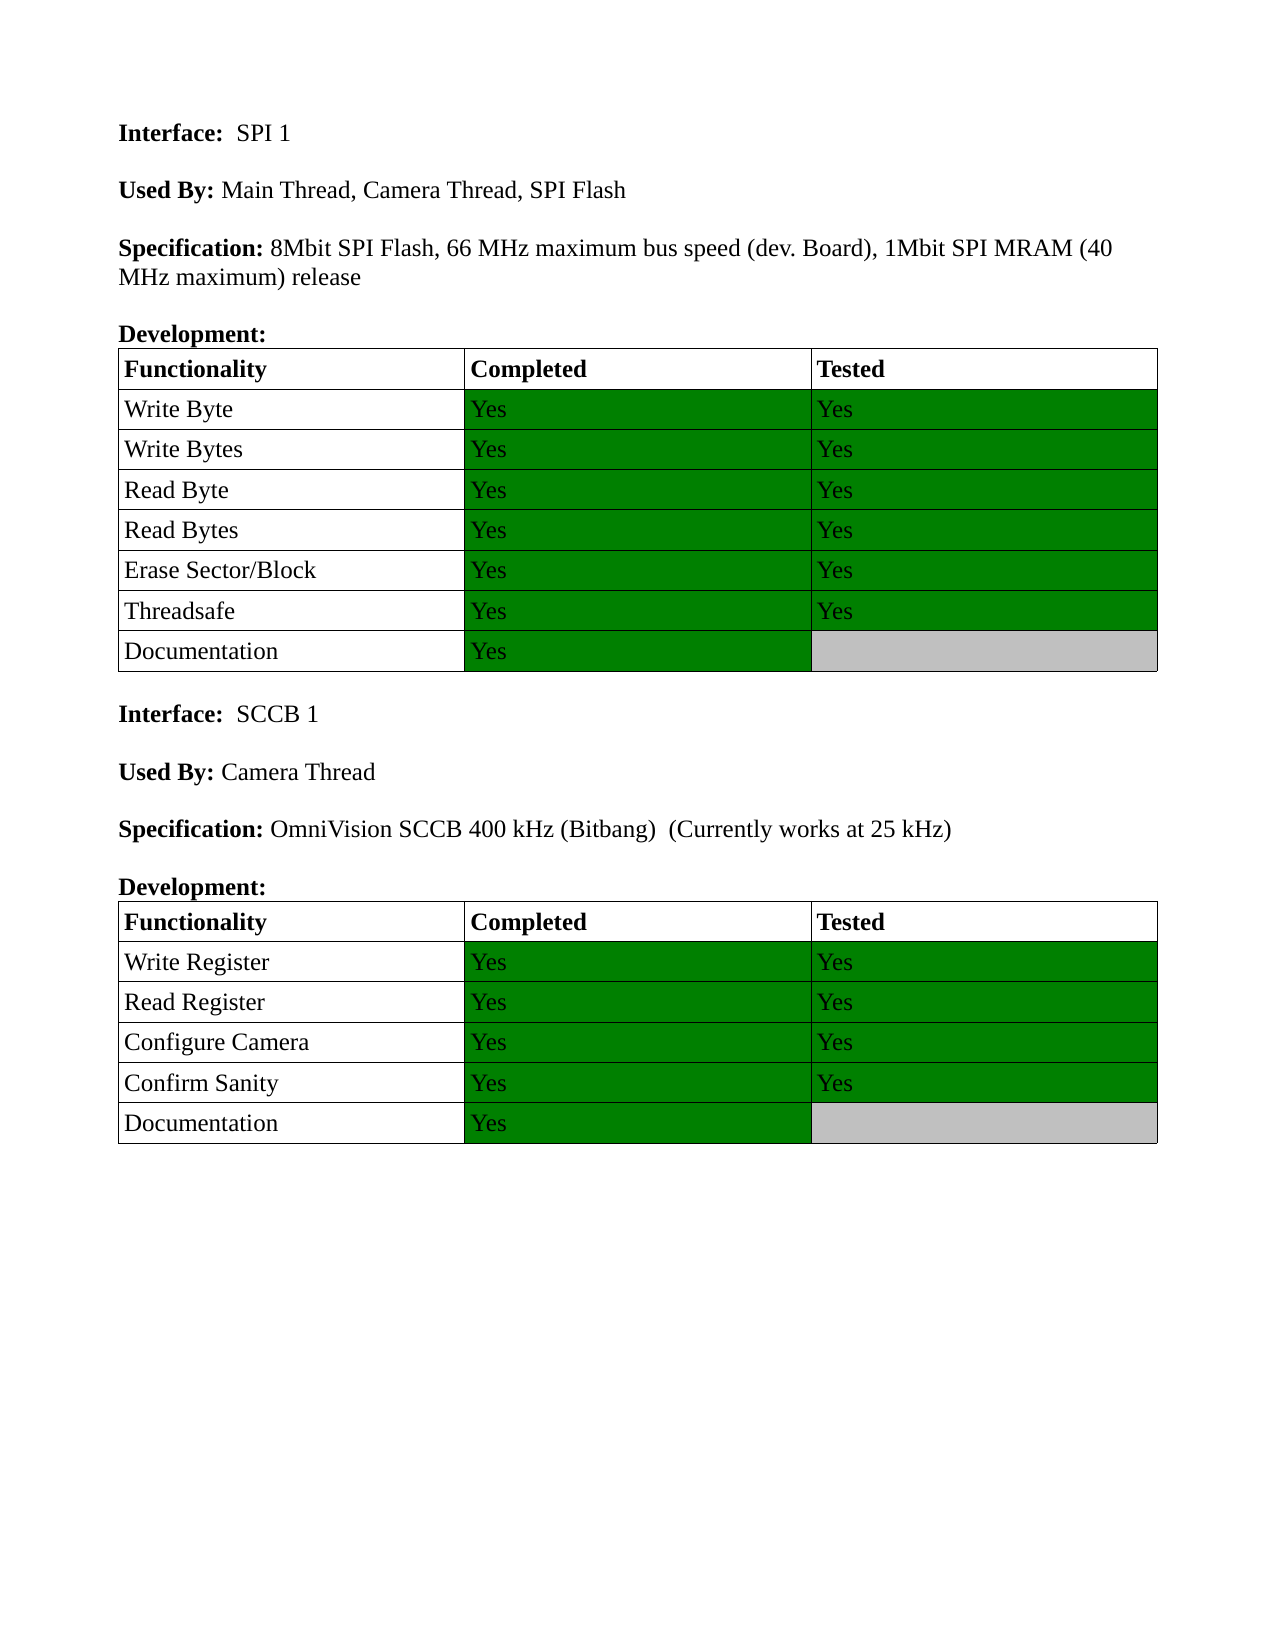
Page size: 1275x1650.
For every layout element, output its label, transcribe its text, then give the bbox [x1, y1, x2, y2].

text Development: [118, 319, 1157, 348]
text Used By: Camera Thread [118, 757, 1157, 786]
table_cell Yes [812, 510, 1157, 550]
table_cell Yes [812, 982, 1157, 1022]
table_cell Yes [465, 1063, 811, 1102]
table_cell Yes [465, 631, 811, 671]
table_cell Yes [812, 1063, 1157, 1102]
table_cell Yes [812, 430, 1157, 469]
table_cell Yes [465, 942, 811, 981]
table_cell Configure Camera [119, 1023, 464, 1062]
table_cell [812, 631, 1157, 671]
table_cell Read Bytes [119, 510, 464, 550]
table_cell Yes [465, 1023, 811, 1062]
table_cell Yes [465, 430, 811, 469]
table_cell Yes [465, 390, 811, 429]
table_header Tested [812, 902, 1157, 941]
table_cell Yes [812, 591, 1157, 630]
table_cell Yes [812, 551, 1157, 590]
table_cell Threadsafe [119, 591, 464, 630]
table_cell Documentation [119, 631, 464, 671]
table_cell Yes [465, 982, 811, 1022]
table_cell Yes [465, 591, 811, 630]
table_cell Write Register [119, 942, 464, 981]
table_cell Erase Sector/Block [119, 551, 464, 590]
table_cell Yes [465, 470, 811, 509]
text Interface: SPI 1 [118, 118, 1157, 147]
table_header Completed [465, 902, 811, 941]
table_cell Yes [812, 390, 1157, 429]
table_header Functionality [119, 902, 464, 941]
text Used By: Main Thread, Camera Thread, SPI Flash [118, 176, 1157, 204]
table_header Tested [812, 349, 1157, 388]
table_cell Write Byte [119, 390, 464, 429]
table_cell Yes [812, 1023, 1157, 1062]
text Specification: OmniVision SCCB 400 kHz (Bitbang) (Currently works at 25 kHz) [118, 814, 1157, 843]
table_cell Confirm Sanity [119, 1063, 464, 1102]
table_cell Yes [812, 942, 1157, 981]
text Interface: SCCB 1 [118, 699, 1157, 728]
table_cell Read Byte [119, 470, 464, 509]
table_cell Read Register [119, 982, 464, 1022]
table_cell Yes [812, 470, 1157, 509]
table_cell [812, 1103, 1157, 1143]
table_cell Yes [465, 1103, 811, 1143]
table_cell Yes [465, 510, 811, 550]
table_cell Write Bytes [119, 430, 464, 469]
text Specification: 8Mbit SPI Flash, 66 MHz maximum bus speed (dev. Board), 1Mbit SPI MRAM (40 MHz maximum) release [118, 233, 1157, 291]
table_cell Documentation [119, 1103, 464, 1143]
table_header Completed [465, 349, 811, 388]
text Development: [118, 872, 1157, 901]
table_cell Yes [465, 551, 811, 590]
table_header Functionality [119, 349, 464, 388]
